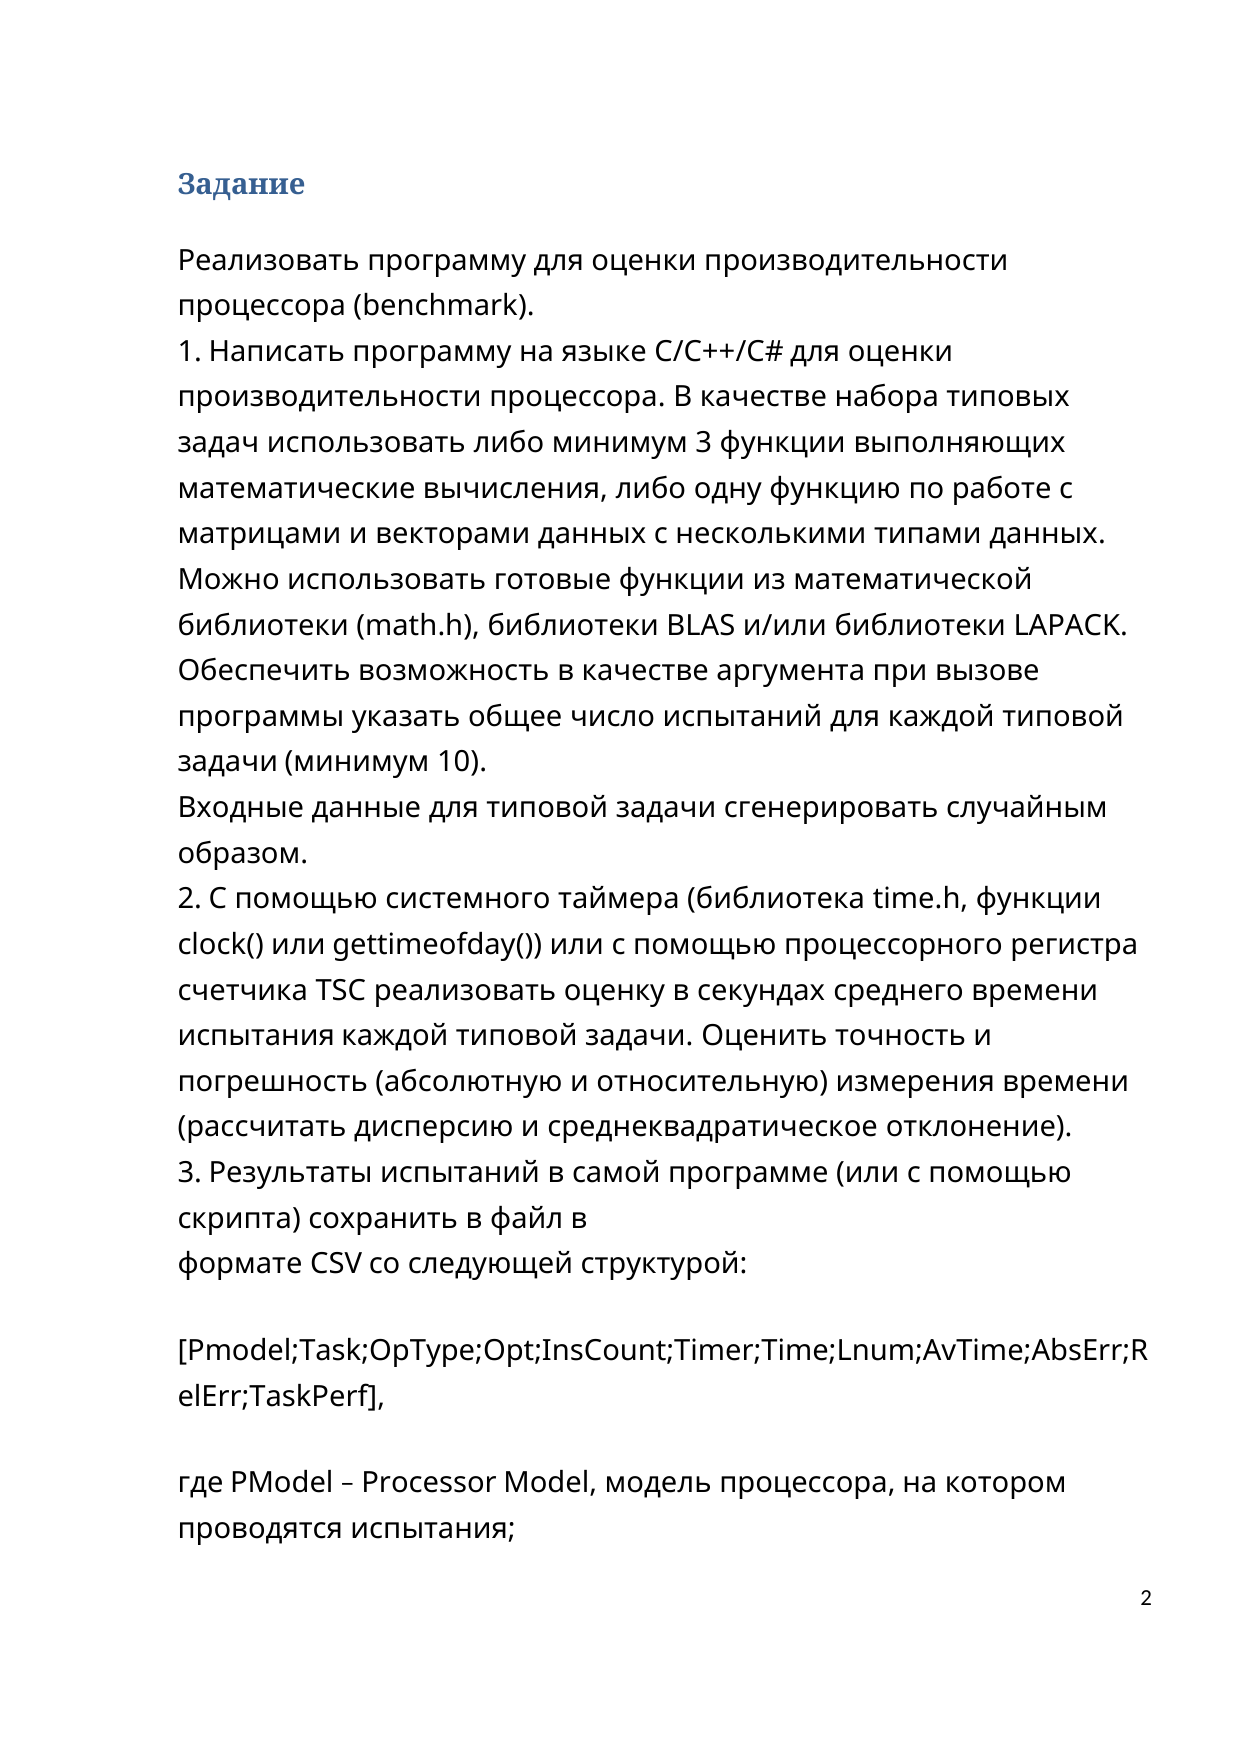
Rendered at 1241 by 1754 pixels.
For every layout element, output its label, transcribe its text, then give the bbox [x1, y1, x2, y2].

text 1. Написать программу на языке С/С++/C# для оценки производительности процессора. В качестве набора типовых задач использовать либо минимум 3 функции выполняющих математические вычисления, либо одну функцию по работе с матрицами и векторами данных с несколькими типами данных. Можно использовать готовые функции из математической библиотеки (math.h), библиотеки BLAS и/или библиотеки LAPACK. Обеспечить возможность в качестве аргумента при вызове программы указать общее число испытаний для каждой типовой задачи (минимум 10). Входные данные для типовой задачи сгенерировать случайным образом. [177, 330, 1152, 872]
text где PModel – Processor Model, модель процессора, на котором проводятся испытания; [177, 1461, 1152, 1547]
text Реализовать программу для оценки производительности процессора (benchmark). [177, 239, 1152, 324]
text 2. С помощью системного таймера (библиотека time.h, функции clock() или gettimeofday()) или с помощью процессорного регистра счетчика TSC реализовать оценку в секундах среднего времени испытания каждой типовой задачи. Оценить точность и погрешность (абсолютную и относительную) измерения времени (рассчитать дисперсию и среднеквадратическое отклонение). [177, 878, 1152, 1145]
subtitle Задание [177, 168, 1152, 202]
text 3. Результаты испытаний в самой программе (или с помощью скрипта) сохранить в файл в формате CSV со следующей структурой: [177, 1151, 1152, 1282]
text [Pmodel;Task;OpType;Opt;InsCount;Timer;Time;Lnum;AvTime;AbsErr;RelErr;TaskPerf], [177, 1329, 1152, 1414]
